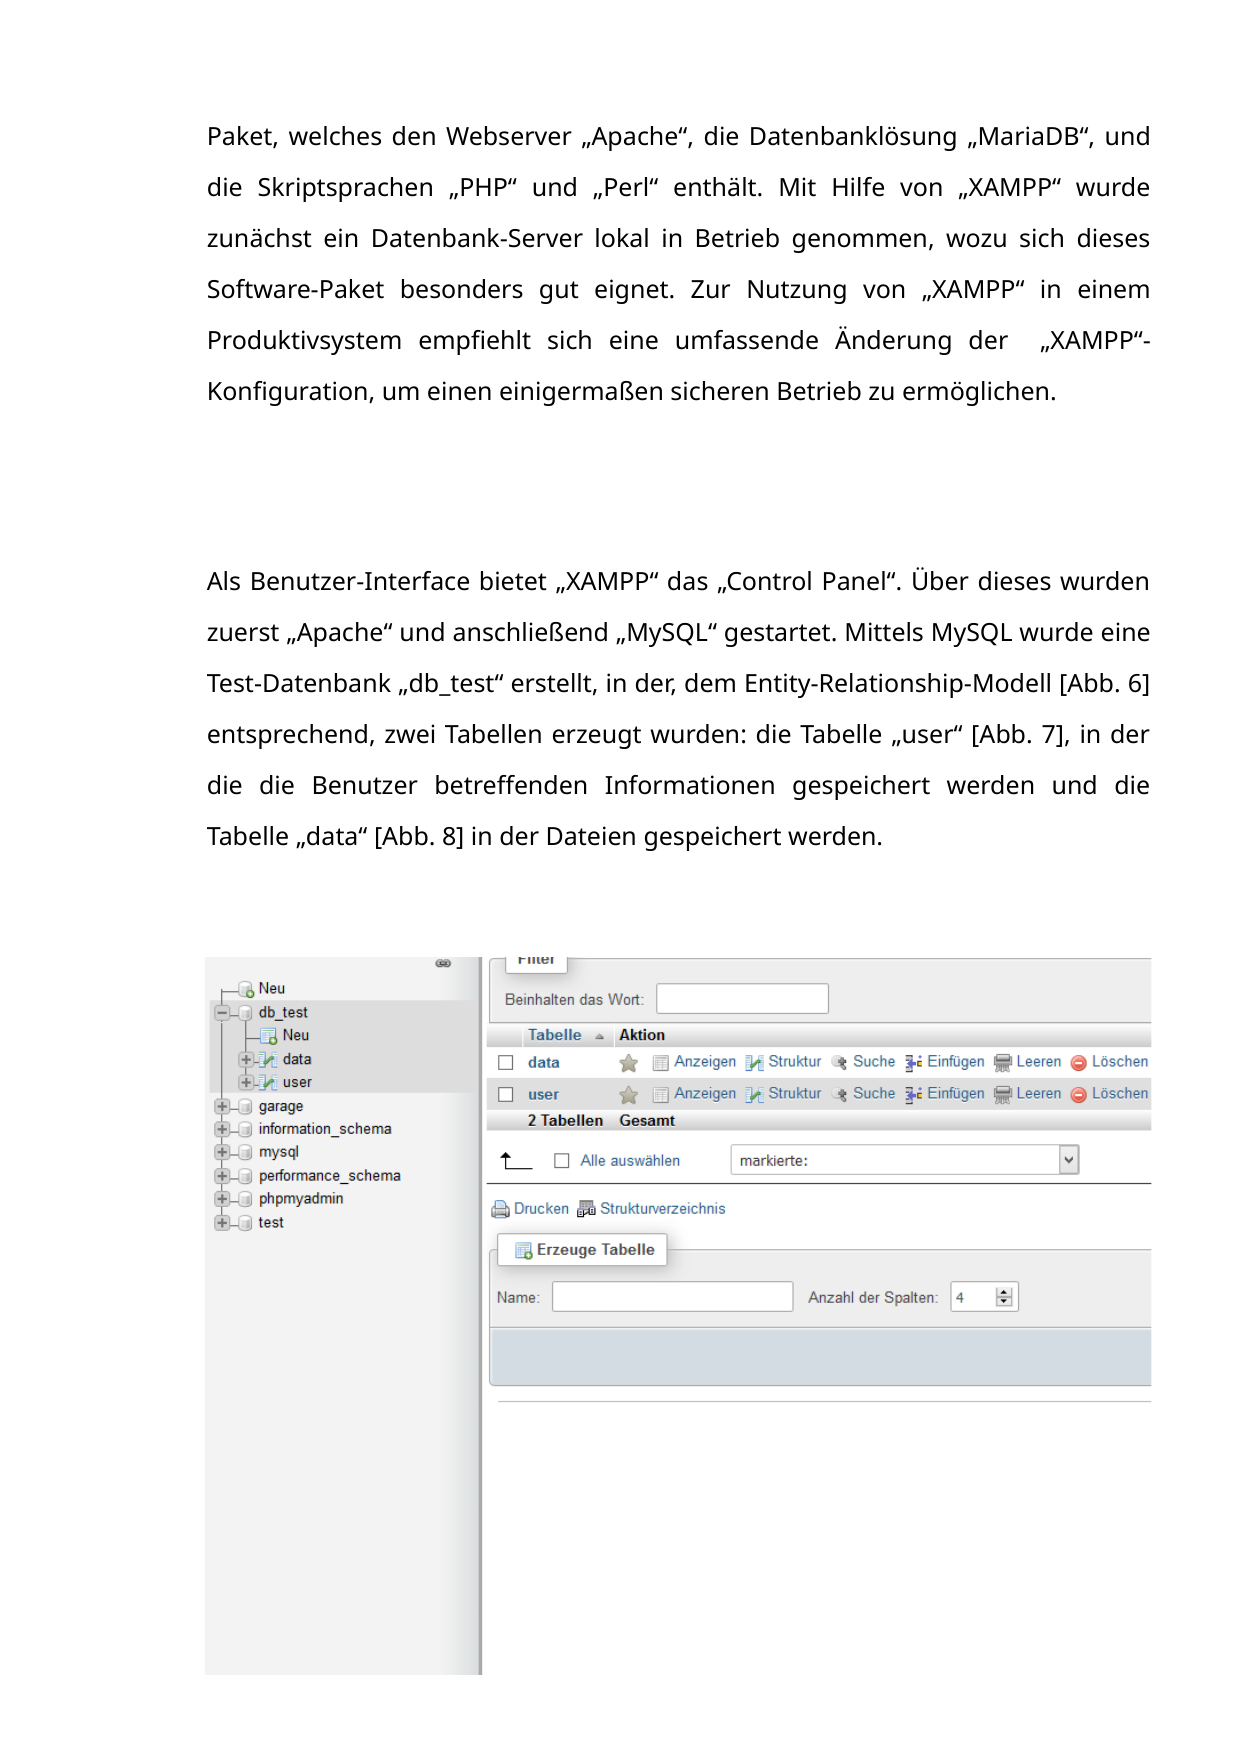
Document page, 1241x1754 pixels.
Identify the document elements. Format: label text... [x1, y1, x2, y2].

picture [204, 957, 1152, 1675]
text Paket, welches den Webserver „Apache“, die Datenbanklösung „MariaDB“, und die Skriptsprachen „PHP“ und „Perl“ enthält. Mit Hilfe von „XAMPP“ wurde zunächst ein Datenbank-Server lokal in Betrieb genommen, wozu sich dieses Software-Paket besonders gut eignet. Zur Nutzung von „XAMPP“ in einem Produktivsystem empfiehlt sich eine umfassende Änderung der „XAMPP“-Konfiguration, um einen einigermaßen sicheren Betrieb zu ermöglichen. [207, 118, 1152, 407]
text Als Benutzer-Interface bietet „XAMPP“ das „Control Panel“. Über dieses wurden zuerst „Apache“ und anschließend „MySQL“ gestartet. Mittels MySQL wurde eine Test-Datenbank „db_test“ erstellt, in der, dem Entity-Relationship-Modell [Abb. 6] entsprechend, zwei Tabellen erzeugt wurden: die Tabelle „user“ [Abb. 7], in der die die Benutzer betreffenden Informationen gespeichert werden und die Tabelle „data“ [Abb. 8] in der Dateien gespeichert werden. [207, 563, 1152, 853]
